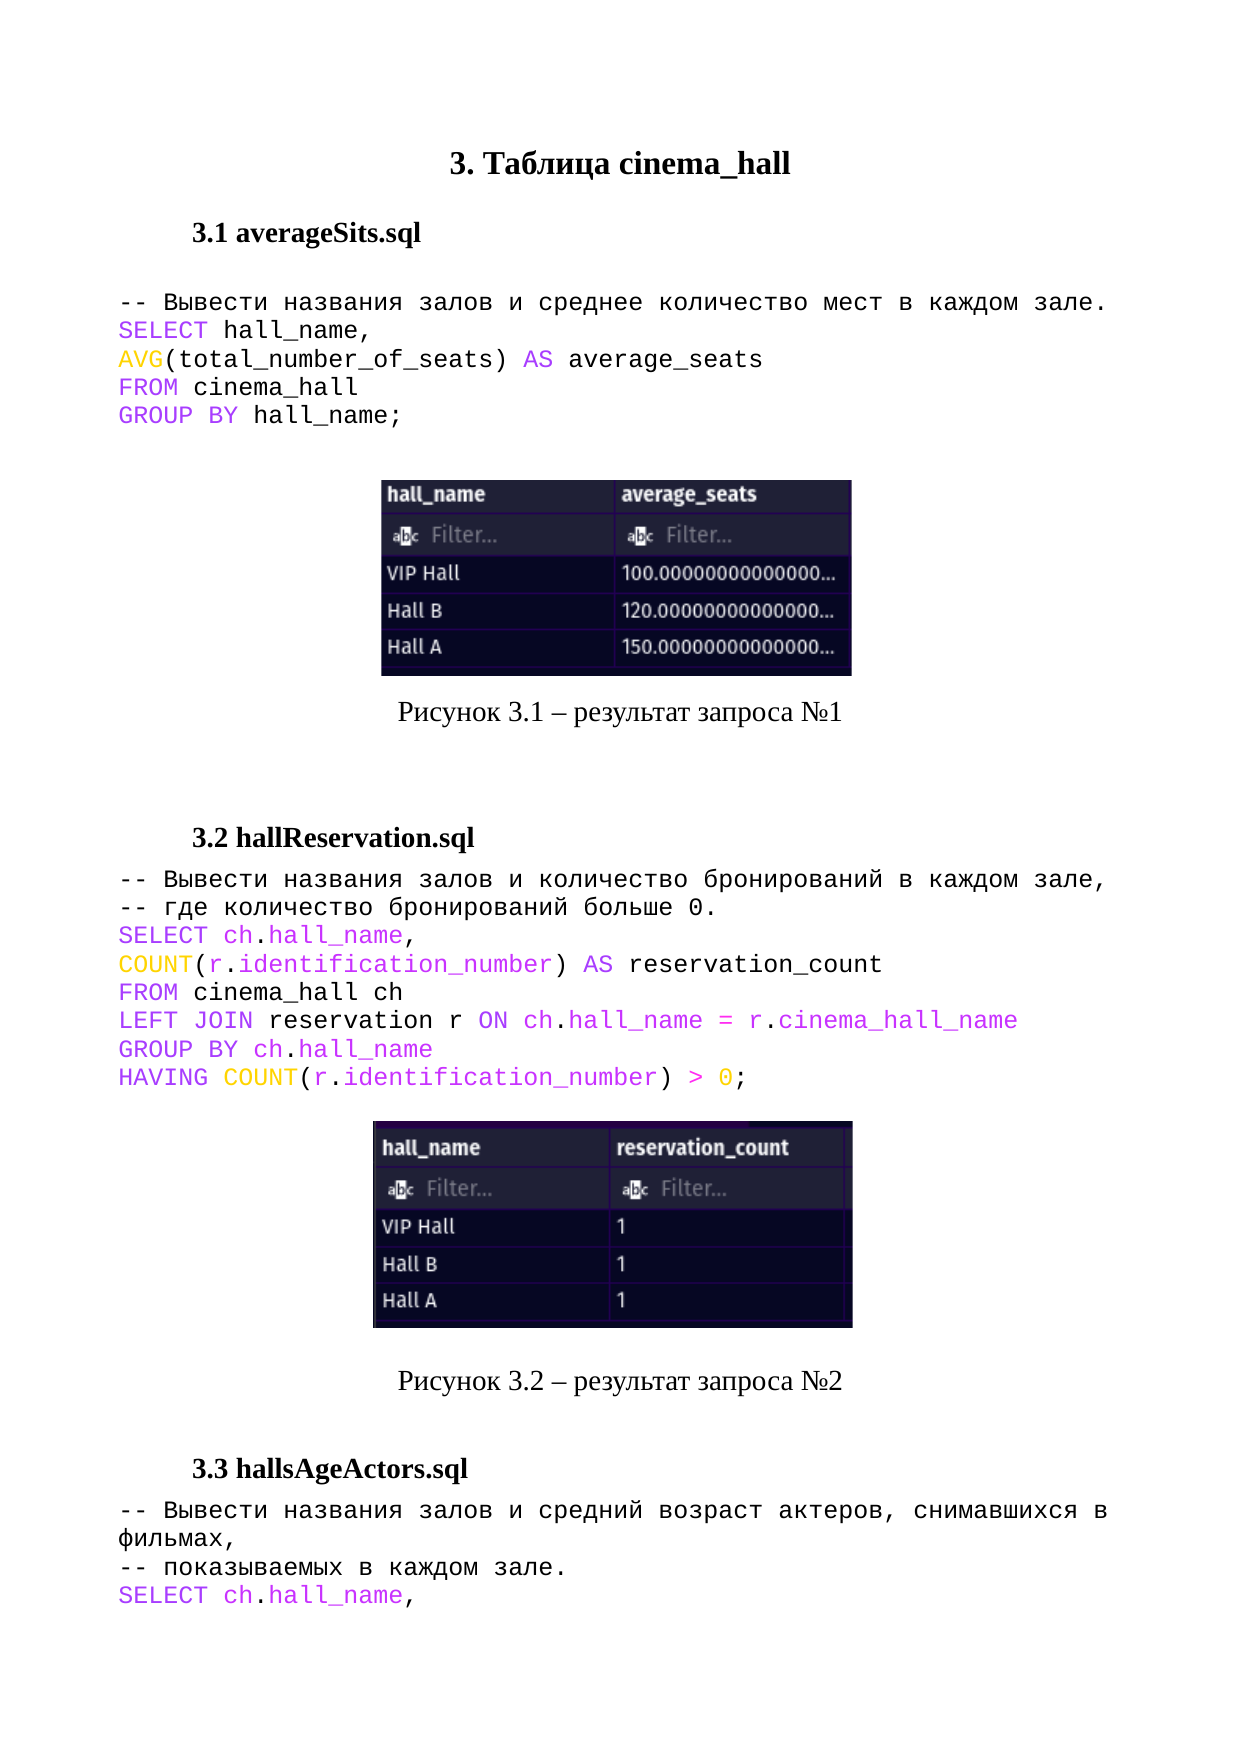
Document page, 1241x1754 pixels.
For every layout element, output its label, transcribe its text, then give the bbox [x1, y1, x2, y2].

text FROM cinema_hall ch [118, 980, 1122, 1008]
text SELECT ch.hall_name, [118, 923, 1122, 951]
subtitle 3.2 hallReservation.sql [118, 820, 1122, 854]
text GROUP BY hall_name; [118, 403, 1122, 431]
subtitle 3.1 averageSits.sql [118, 215, 1122, 248]
text AVG(total_number_of_seats) AS average_seats [118, 346, 1122, 374]
picture [381, 480, 852, 676]
text -- Вывести названия залов и средний возраст актеров, снимавшихся в фильмах, [118, 1497, 1122, 1554]
text FROM cinema_hall [118, 374, 1122, 403]
text SELECT ch.hall_name, [118, 1582, 1122, 1611]
text -- Вывести названия залов и среднее количество мест в каждом зале. [118, 289, 1122, 318]
text SELECT hall_name, [118, 318, 1122, 346]
text HAVING COUNT(r.identification_number) > 0; [118, 1065, 1122, 1093]
text COUNT(r.identification_number) AS reservation_count [118, 951, 1122, 980]
text -- Вывести названия залов и количество бронирований в каждом зале, [118, 866, 1122, 895]
text Рисунок 3.1 – результат запроса №1 [118, 694, 1122, 728]
text GROUP BY ch.hall_name [118, 1036, 1122, 1065]
subtitle 3. Таблица cinema_hall [118, 143, 1122, 181]
text Рисунок 3.2 – результат запроса №2 [118, 1363, 1122, 1397]
text -- показываемых в каждом зале. [118, 1554, 1122, 1582]
text -- где количество бронирований больше 0. [118, 895, 1122, 923]
text LEFT JOIN reservation r ON ch.hall_name = r.cinema_hall_name [118, 1008, 1122, 1036]
subtitle 3.3 hallsAgeActors.sql [118, 1451, 1122, 1485]
picture [373, 1121, 853, 1328]
